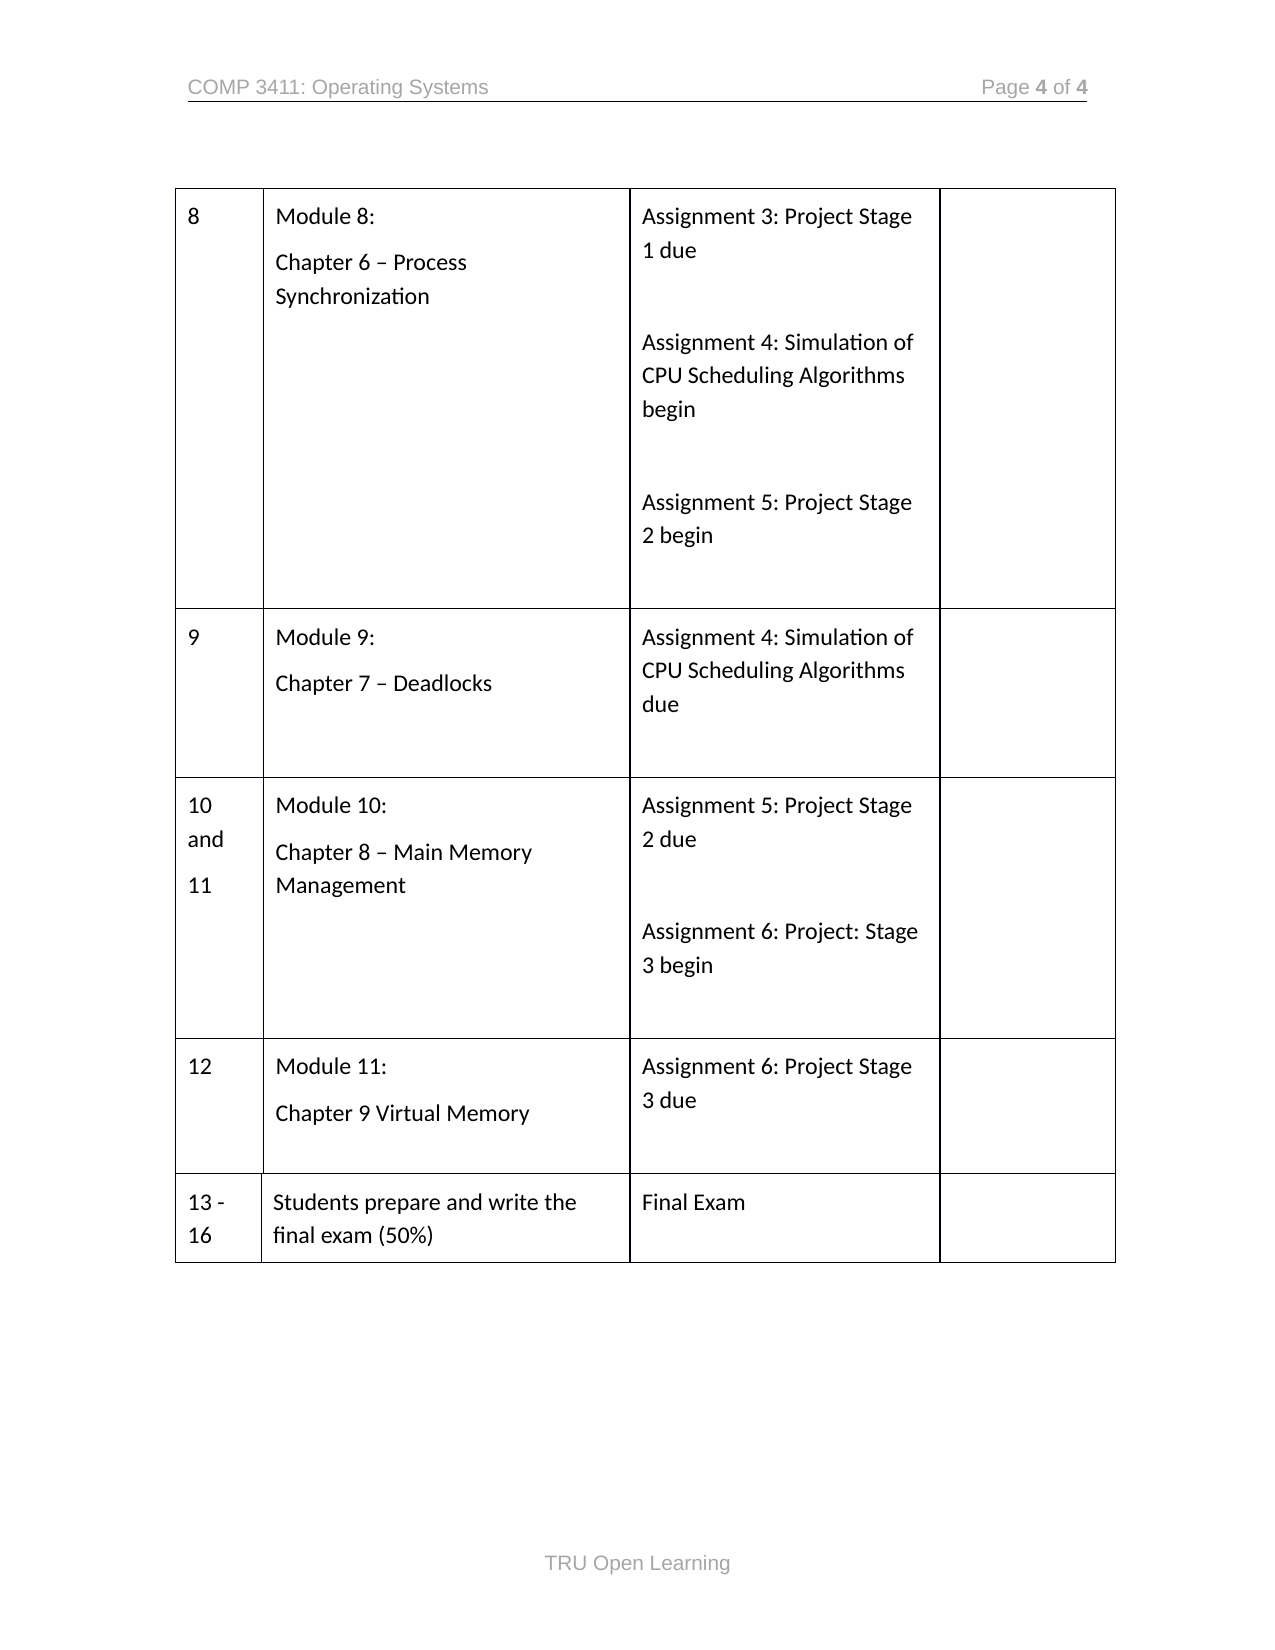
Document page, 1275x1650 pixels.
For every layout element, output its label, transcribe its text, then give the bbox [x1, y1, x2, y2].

table_cell Module 10: Chapter 8 – Main Memory Management [264, 778, 629, 1038]
table_cell Module 8: Chapter 6 – Process Synchronization [264, 189, 629, 608]
table_cell 12 [176, 1039, 263, 1173]
table_cell [941, 189, 1115, 608]
table_cell Assignment 5: Project Stage 2 due Assignment 6: Project: Stage 3 begin [631, 778, 939, 1038]
table_cell 8 [176, 189, 263, 608]
table_cell Assignment 4: Simulation of CPU Scheduling Algorithms due [631, 609, 939, 777]
table_cell Final Exam [631, 1174, 939, 1262]
table_cell [941, 609, 1115, 777]
table_cell [941, 1174, 1115, 1262]
table_cell [941, 778, 1115, 1038]
table_cell [941, 1039, 1115, 1173]
table_cell 10 and 11 [176, 778, 263, 1038]
table_cell Assignment 3: Project Stage 1 due Assignment 4: Simulation of CPU Scheduling Algorithms begin Assignment 5: Project Stage 2 begin [631, 189, 939, 608]
table_cell Assignment 6: Project Stage 3 due [631, 1039, 939, 1173]
table_cell 9 [176, 609, 263, 777]
table_cell Students prepare and write the final exam (50%) [262, 1174, 629, 1262]
table_cell Module 9: Chapter 7 – Deadlocks [264, 609, 629, 777]
table_cell 13 - 16 [176, 1174, 261, 1262]
table_cell Module 11: Chapter 9 Virtual Memory [264, 1039, 629, 1173]
